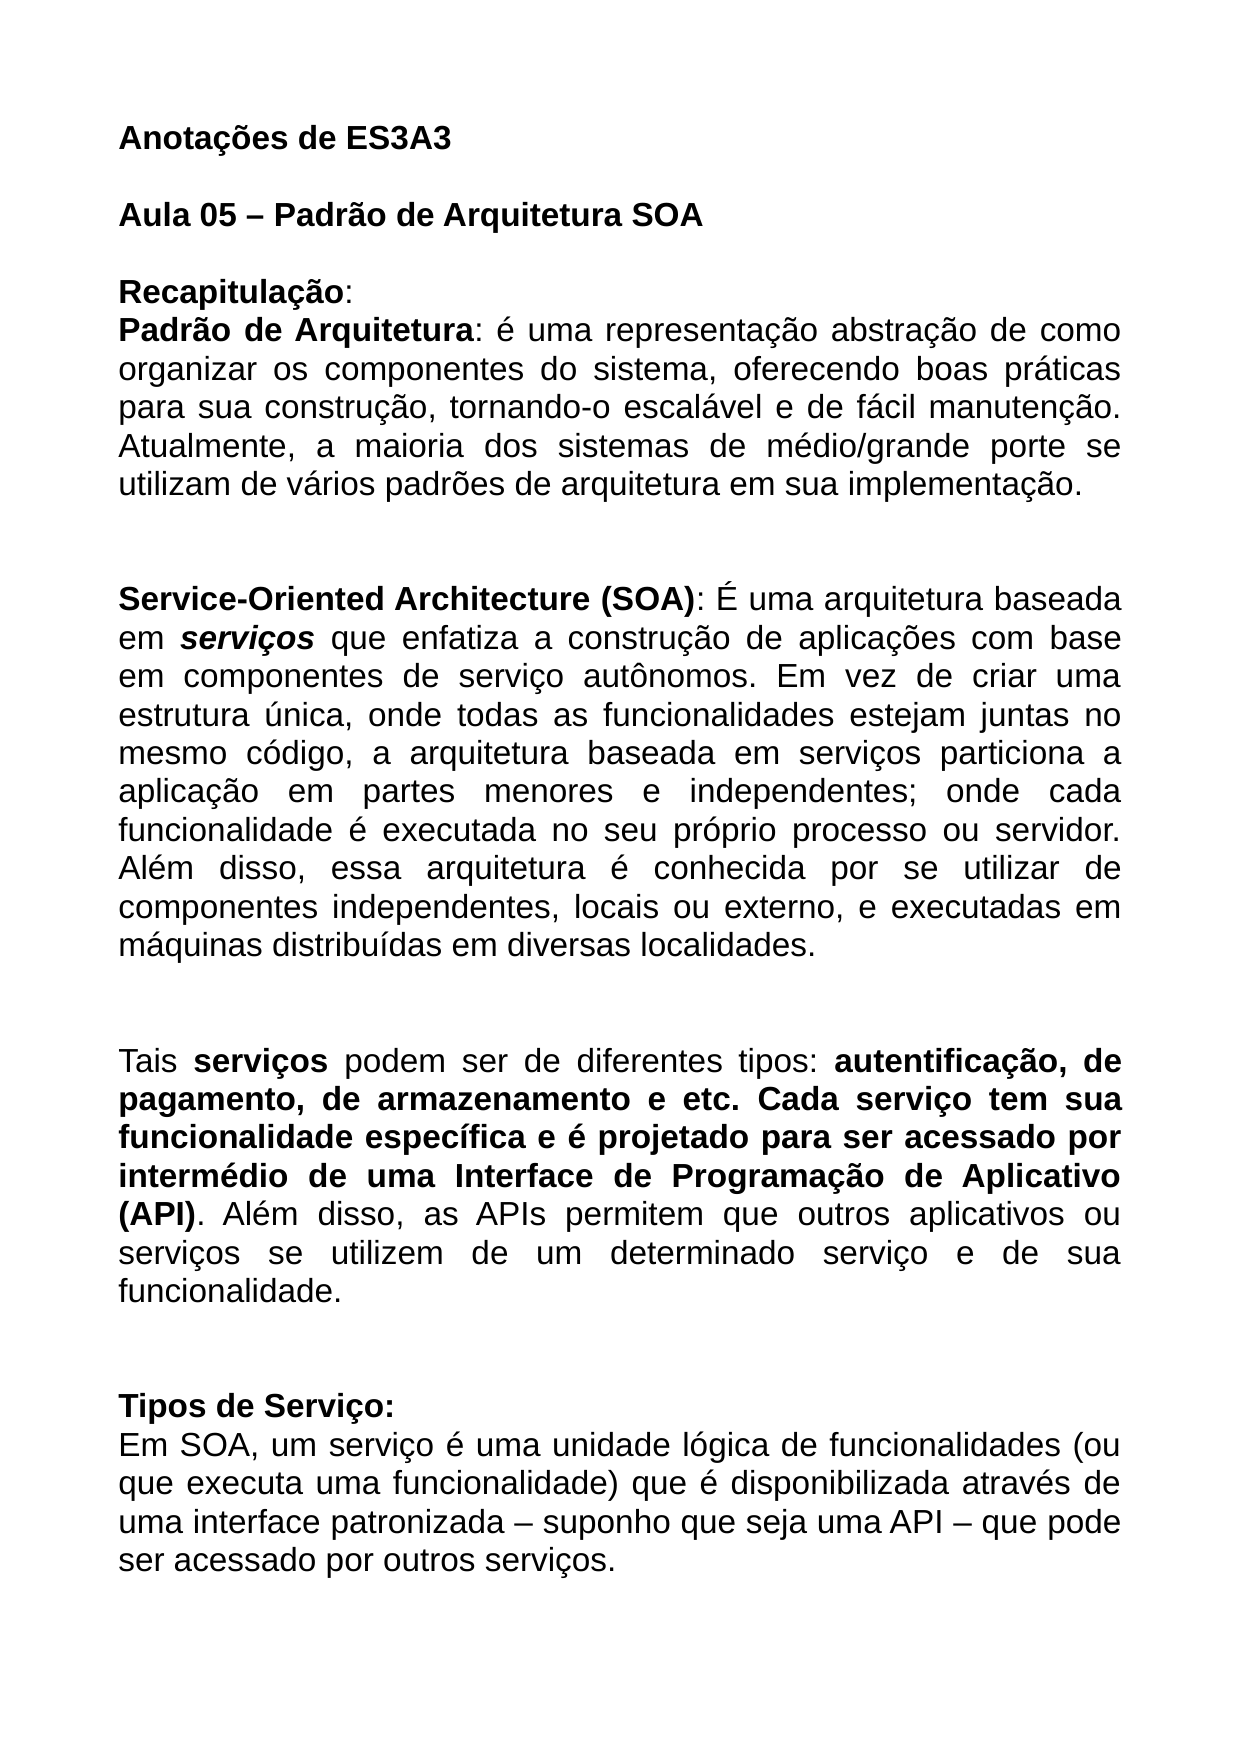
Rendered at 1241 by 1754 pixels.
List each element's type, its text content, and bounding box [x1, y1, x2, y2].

text Recapitulação: [118, 272, 1122, 310]
text Anotações de ES3A3 [118, 118, 1122, 157]
text Padrão de Arquitetura: é uma representação abstração de como organizar os componentes do sistema, oferecendo boas práticas para sua construção, tornando-o escalável e de fácil manutenção. Atualmente, a maioria dos sistemas de médio/grande porte se utilizam de vários padrões de arquitetura em sua implementação. [118, 310, 1122, 502]
text Service-Oriented Architecture (SOA): É uma arquitetura baseada em serviços que enfatiza a construção de aplicações com base em componentes de serviço autônomos. Em vez de criar uma estrutura única, onde todas as funcionalidades estejam juntas no mesmo código, a arquitetura baseada em serviços particiona a aplicação em partes menores e independentes; onde cada funcionalidade é executada no seu próprio processo ou servidor. Além disso, essa arquitetura é conhecida por se utilizar de componentes independentes, locais ou externo, e executadas em máquinas distribuídas em diversas localidades. [118, 579, 1122, 964]
text Em SOA, um serviço é uma unidade lógica de funcionalidades (ou que executa uma funcionalidade) que é disponibilizada através de uma interface patronizada – suponho que seja uma API – que pode ser acessado por outros serviços. [118, 1425, 1122, 1579]
text Tais serviços podem ser de diferentes tipos: autentificação, de pagamento, de armazenamento e etc. Cada serviço tem sua funcionalidade específica e é projetado para ser acessado por intermédio de uma Interface de Programação de Aplicativo (API). Além disso, as APIs permitem que outros aplicativos ou serviços se utilizem de um determinado serviço e de sua funcionalidade. [118, 1041, 1122, 1310]
text Aula 05 – Padrão de Arquitetura SOA [118, 195, 1122, 233]
text Tipos de Serviço: [118, 1387, 1122, 1425]
